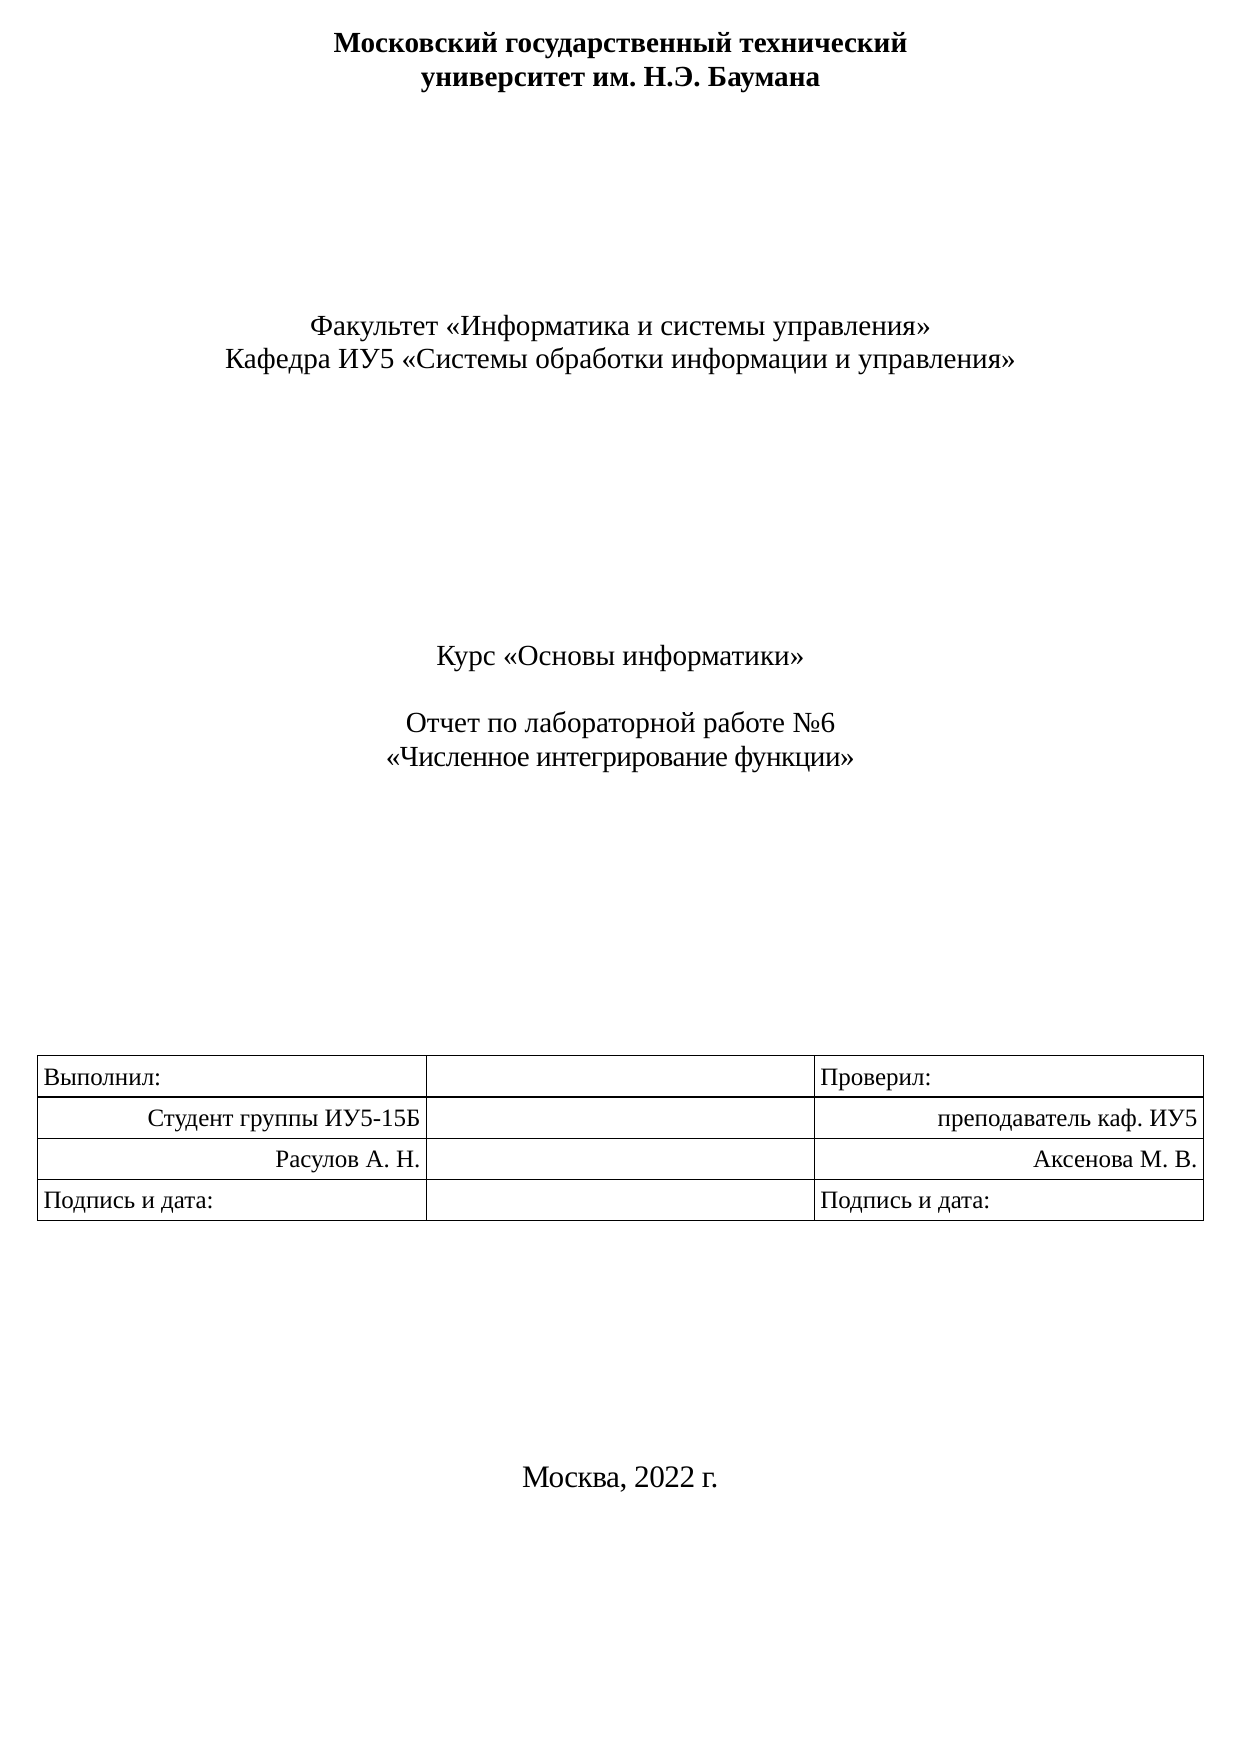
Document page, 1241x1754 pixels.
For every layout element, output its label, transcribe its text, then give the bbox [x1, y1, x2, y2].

text Московский государственный технический [37, 26, 1203, 59]
text Кафедра ИУ5 «Системы обработки информации и управления» [37, 341, 1203, 375]
text университет им. Н.Э. Баумана [37, 59, 1203, 93]
table_header [427, 1056, 814, 1096]
table_cell преподаватель каф. ИУ5 [815, 1098, 1203, 1138]
table_cell Расулов А. Н. [38, 1139, 426, 1179]
table_header Выполнил: [38, 1056, 426, 1096]
table_cell [427, 1180, 814, 1220]
table_cell Аксенова М. В. [815, 1139, 1203, 1179]
text Москва, 2022 г. [37, 1458, 1203, 1494]
table_cell [427, 1139, 814, 1179]
text Курс «Основы информатики» [37, 638, 1203, 672]
text Факультет «Информатика и системы управления» [37, 308, 1203, 341]
table_cell Студент группы ИУ5-15Б [38, 1098, 426, 1138]
table_cell Подпись и дата: [815, 1180, 1203, 1220]
text «Численное интегрирование функции» [37, 739, 1203, 772]
table_header Проверил: [815, 1056, 1203, 1096]
table_cell Подпись и дата: [38, 1180, 426, 1220]
table_cell [427, 1098, 814, 1138]
text Отчет по лабораторной работе №6 [37, 705, 1203, 739]
